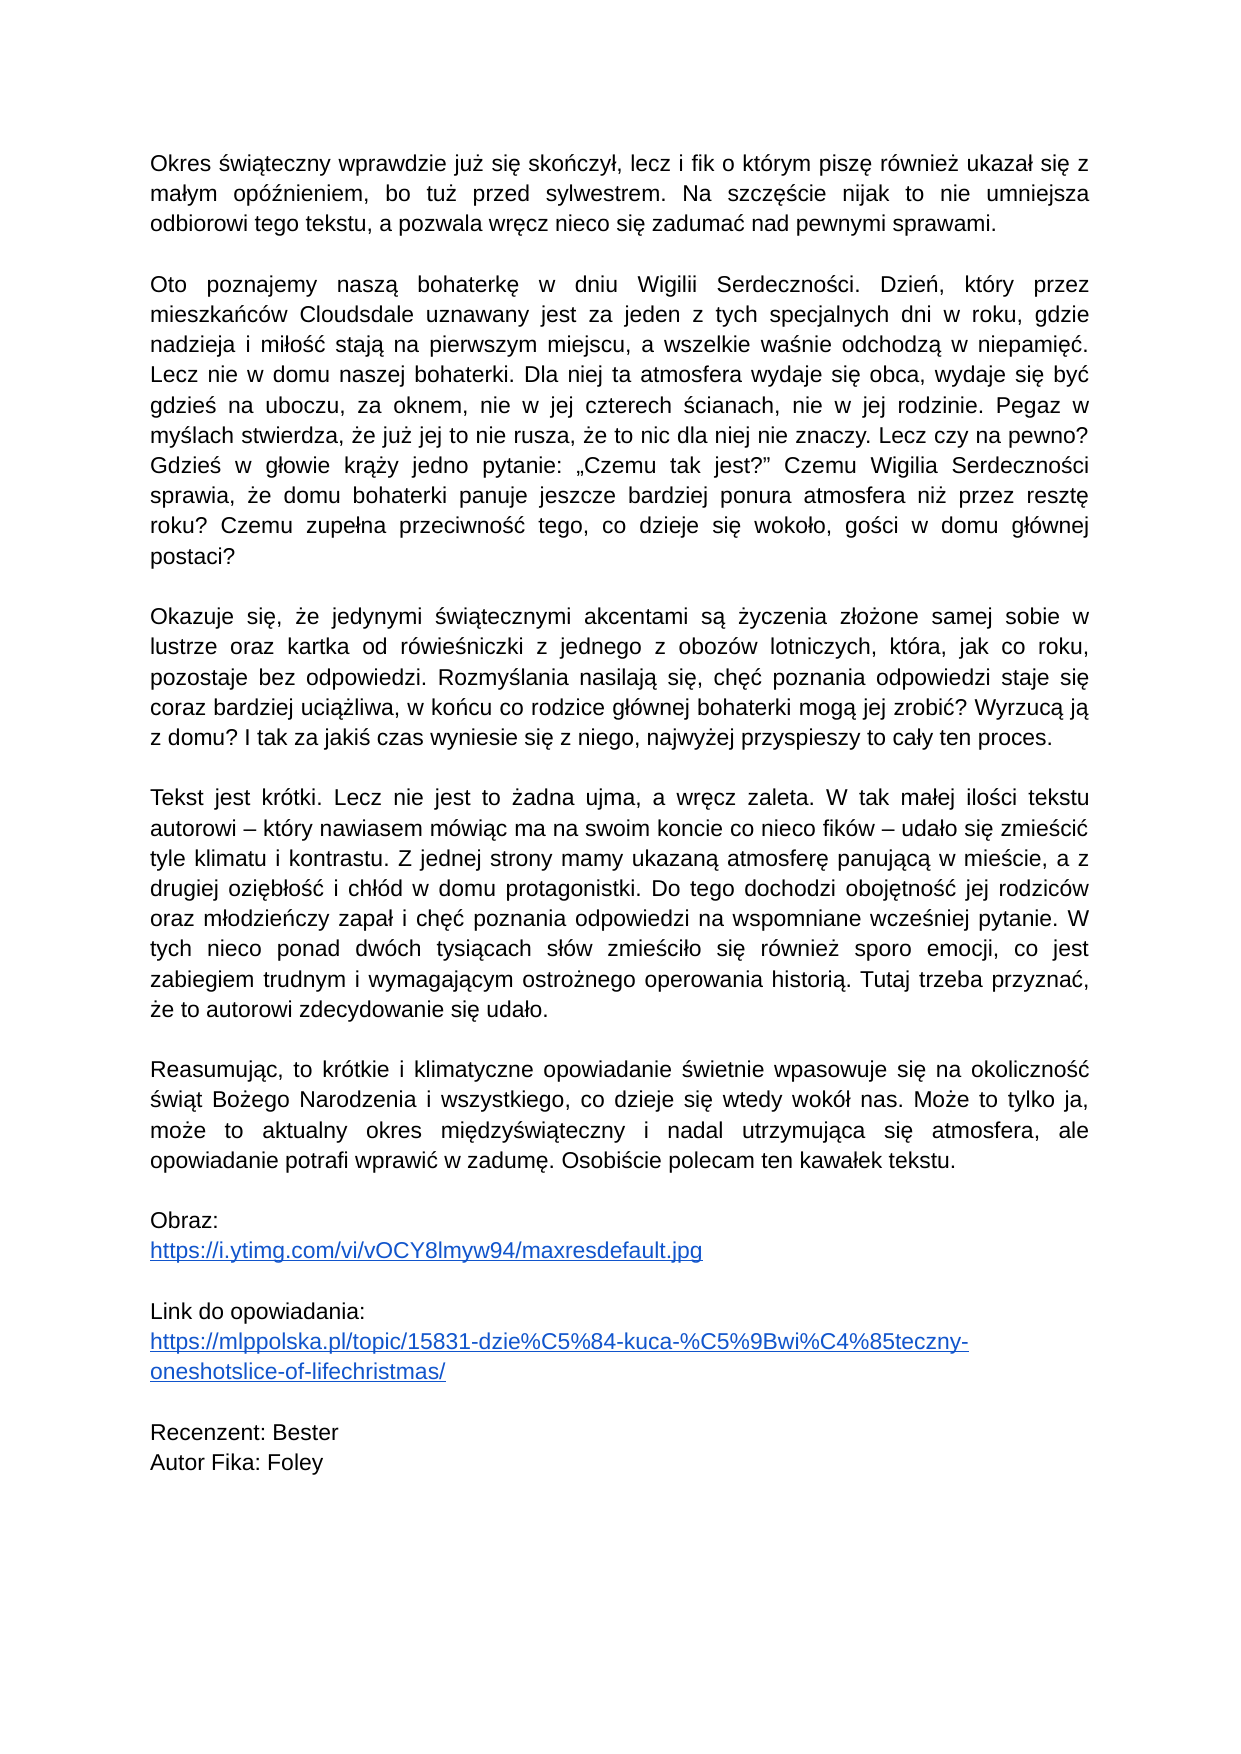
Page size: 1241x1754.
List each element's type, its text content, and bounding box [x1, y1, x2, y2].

text Obraz: [150, 1207, 1090, 1234]
text https://mlppolska.pl/topic/15831-dzie%C5%84-kuca-%C5%9Bwi%C4%85teczny-oneshotslice-of-lifechristmas/ [150, 1328, 1090, 1385]
text Tekst jest krótki. Lecz nie jest to żadna ujma, a wręcz zaleta. W tak małej ilości tekstu autorowi – który nawiasem mówiąc ma na swoim koncie co nieco fików – udało się zmieścić tyle klimatu i kontrastu. Z jednej strony mamy ukazaną atmosferę panującą w mieście, a z drugiej oziębłość i chłód w domu protagonistki. Do tego dochodzi obojętność jej rodziców oraz młodzieńczy zapał i chęć poznania odpowiedzi na wspomniane wcześniej pytanie. W tych nieco ponad dwóch tysiącach słów zmieściło się również sporo emocji, co jest zabiegiem trudnym i wymagającym ostrożnego operowania historią. Tutaj trzeba przyznać, że to autorowi zdecydowanie się udało. [150, 784, 1090, 1022]
text Recenzent: Bester [150, 1419, 1090, 1445]
text Link do opowiadania: [150, 1298, 1090, 1324]
text Okres świąteczny wprawdzie już się skończył, lecz i fik o którym piszę również ukazał się z małym opóźnieniem, bo tuż przed sylwestrem. Na szczęście nijak to nie umniejsza odbiorowi tego tekstu, a pozwala wręcz nieco się zadumać nad pewnymi sprawami. [150, 150, 1090, 237]
text Autor Fika: Foley [150, 1449, 1090, 1475]
text Oto poznajemy naszą bohaterkę w dniu Wigilii Serdeczności. Dzień, który przez mieszkańców Cloudsdale uznawany jest za jeden z tych specjalnych dni w roku, gdzie nadzieja i miłość stają na pierwszym miejscu, a wszelkie waśnie odchodzą w niepamięć. Lecz nie w domu naszej bohaterki. Dla niej ta atmosfera wydaje się obca, wydaje się być gdzieś na uboczu, za oknem, nie w jej czterech ścianach, nie w jej rodzinie. Pegaz w myślach stwierdza, że już jej to nie rusza, że to nic dla niej nie znaczy. Lecz czy na pewno? Gdzieś w głowie krąży jedno pytanie: „Czemu tak jest?” Czemu Wigilia Serdeczności sprawia, że domu bohaterki panuje jeszcze bardziej ponura atmosfera niż przez resztę roku? Czemu zupełna przeciwność tego, co dzieje się wokoło, gości w domu głównej postaci? [150, 271, 1090, 569]
text https://i.ytimg.com/vi/vOCY8lmyw94/maxresdefault.jpg [150, 1237, 1090, 1264]
text Reasumując, to krótkie i klimatyczne opowiadanie świetnie wpasowuje się na okoliczność świąt Bożego Narodzenia i wszystkiego, co dzieje się wtedy wokół nas. Może to tylko ja, może to aktualny okres międzyświąteczny i nadal utrzymująca się atmosfera, ale opowiadanie potrafi wprawić w zadumę. Osobiście polecam ten kawałek tekstu. [150, 1056, 1090, 1173]
text Okazuje się, że jedynymi świątecznymi akcentami są życzenia złożone samej sobie w lustrze oraz kartka od rówieśniczki z jednego z obozów lotniczych, która, jak co roku, pozostaje bez odpowiedzi. Rozmyślania nasilają się, chęć poznania odpowiedzi staje się coraz bardziej uciążliwa, w końcu co rodzice głównej bohaterki mogą jej zrobić? Wyrzucą ją z domu? I tak za jakiś czas wyniesie się z niego, najwyżej przyspieszy to cały ten proces. [150, 603, 1090, 750]
